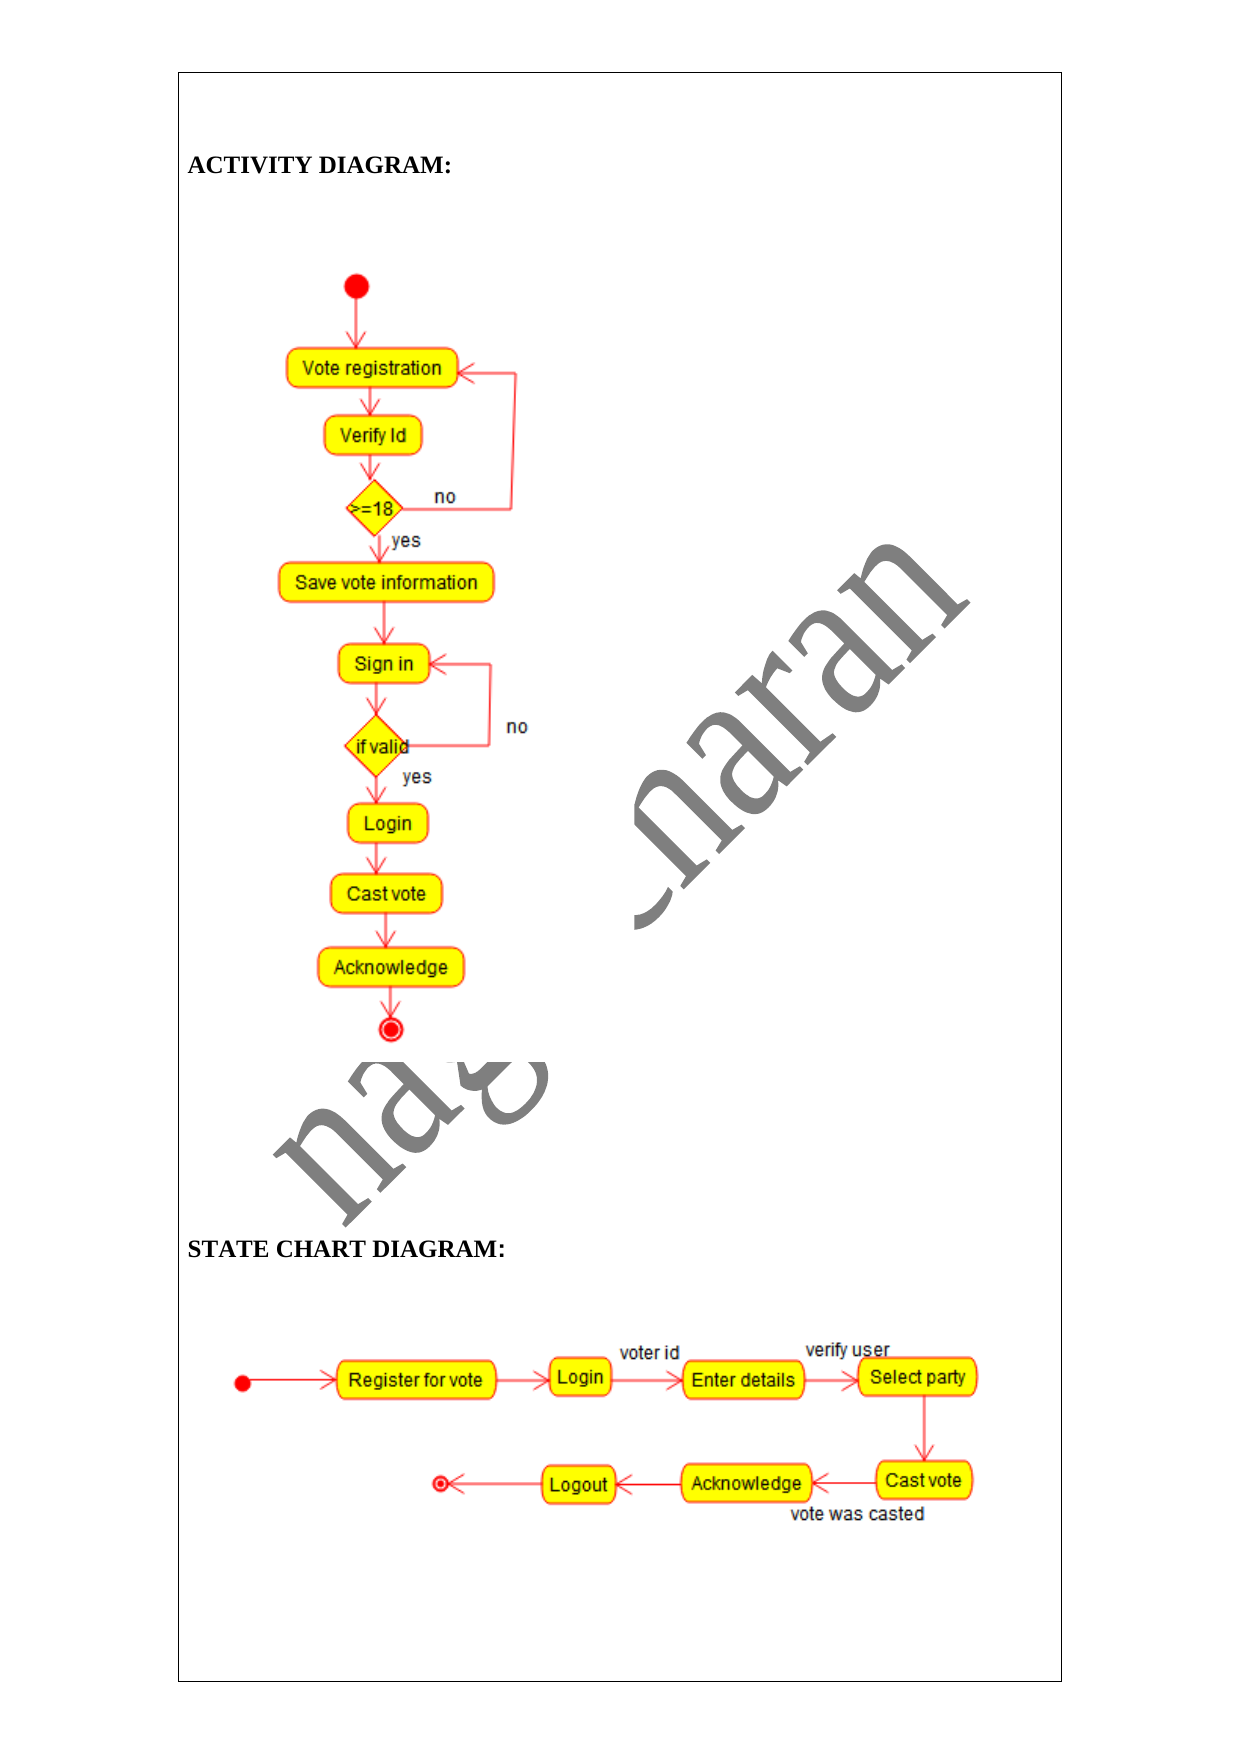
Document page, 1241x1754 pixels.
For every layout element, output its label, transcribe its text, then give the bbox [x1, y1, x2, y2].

picture [187, 1320, 1053, 1560]
text ACTIVITY DIAGRAM: [187, 150, 1053, 179]
text STATE CHART DIAGRAM: [187, 1234, 1053, 1263]
picture [187, 265, 635, 1062]
